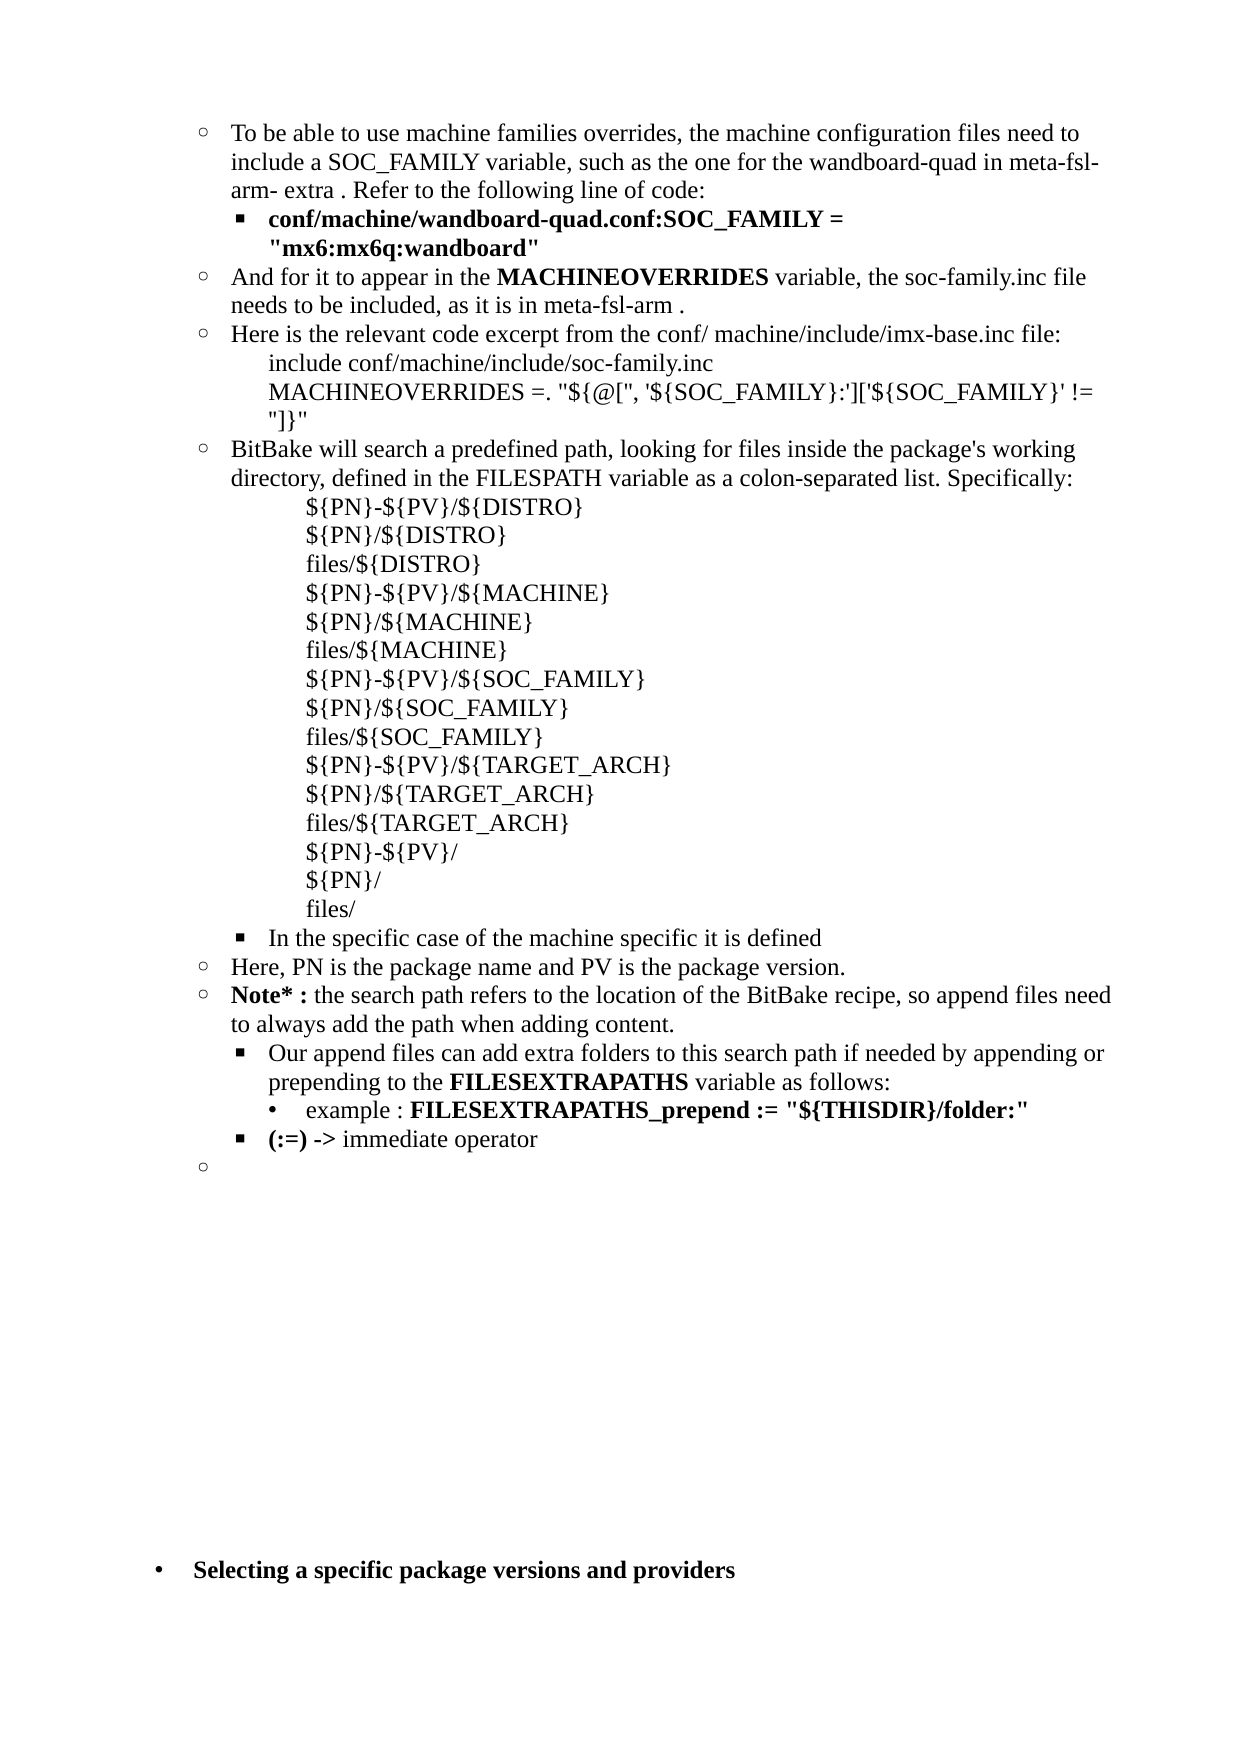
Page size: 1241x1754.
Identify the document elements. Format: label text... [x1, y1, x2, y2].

list ${PN}/${DISTRO} [268, 521, 1122, 549]
list ${PN}/ [268, 866, 1122, 894]
list Note* : the search path refers to the location of the BitBake recipe, so append files need to always add the path when adding content. [193, 981, 1122, 1038]
list Here, PN is the package name and PV is the package version. [193, 952, 1122, 981]
list include conf/machine/include/soc-family.inc [231, 348, 1122, 377]
list ${PN}-${PV}/${SOC_FAMILY} [268, 664, 1122, 693]
list To be able to use machine families overrides, the machine configuration files need to include a SOC_FAMILY variable, such as the one for the wandboard-quad in meta-fsl-arm- extra . Refer to the following line of code: [193, 118, 1122, 204]
list ${PN}-${PV}/${DISTRO} [268, 492, 1122, 521]
list (:=) -> immediate operator [231, 1124, 1122, 1153]
list BitBake will search a predefined path, looking for files inside the package's working directory, defined in the FILESPATH variable as a colon-separated list. Specifically: [193, 434, 1122, 492]
list ${PN}/${SOC_FAMILY} [268, 693, 1122, 722]
list ${PN}/${TARGET_ARCH} [268, 779, 1122, 808]
list '']}" [231, 406, 1122, 434]
list files/${TARGET_ARCH} [268, 808, 1122, 837]
list In the specific case of the machine specific it is defined [231, 923, 1122, 952]
list Here is the relevant code excerpt from the conf/ machine/include/imx-base.inc file: [193, 319, 1122, 348]
list Our append files can add extra folders to this search path if needed by appending or prepending to the FILESEXTRAPATHS variable as follows: [231, 1038, 1122, 1096]
list Selecting a specific package versions and providers [154, 1556, 1122, 1584]
list And for it to appear in the MACHINEOVERRIDES variable, the soc-family.inc file needs to be included, as it is in meta-fsl-arm . [193, 262, 1122, 319]
list example : FILESEXTRAPATHS_prepend := "${THISDIR}/folder:" [268, 1096, 1122, 1124]
list files/${SOC_FAMILY} [268, 722, 1122, 751]
list conf/machine/wandboard-quad.conf:SOC_FAMILY = "mx6:mx6q:wandboard" [231, 204, 1122, 262]
list files/${MACHINE} [268, 636, 1122, 664]
list ${PN}/${MACHINE} [268, 607, 1122, 636]
list ${PN}-${PV}/${MACHINE} [268, 578, 1122, 607]
list ${PN}-${PV}/ [268, 837, 1122, 866]
list files/ [268, 894, 1122, 923]
list ${PN}-${PV}/${TARGET_ARCH} [268, 751, 1122, 779]
list files/${DISTRO} [268, 549, 1122, 578]
list MACHINEOVERRIDES =. "${@['', '${SOC_FAMILY}:']['${SOC_FAMILY}' != [231, 377, 1122, 406]
